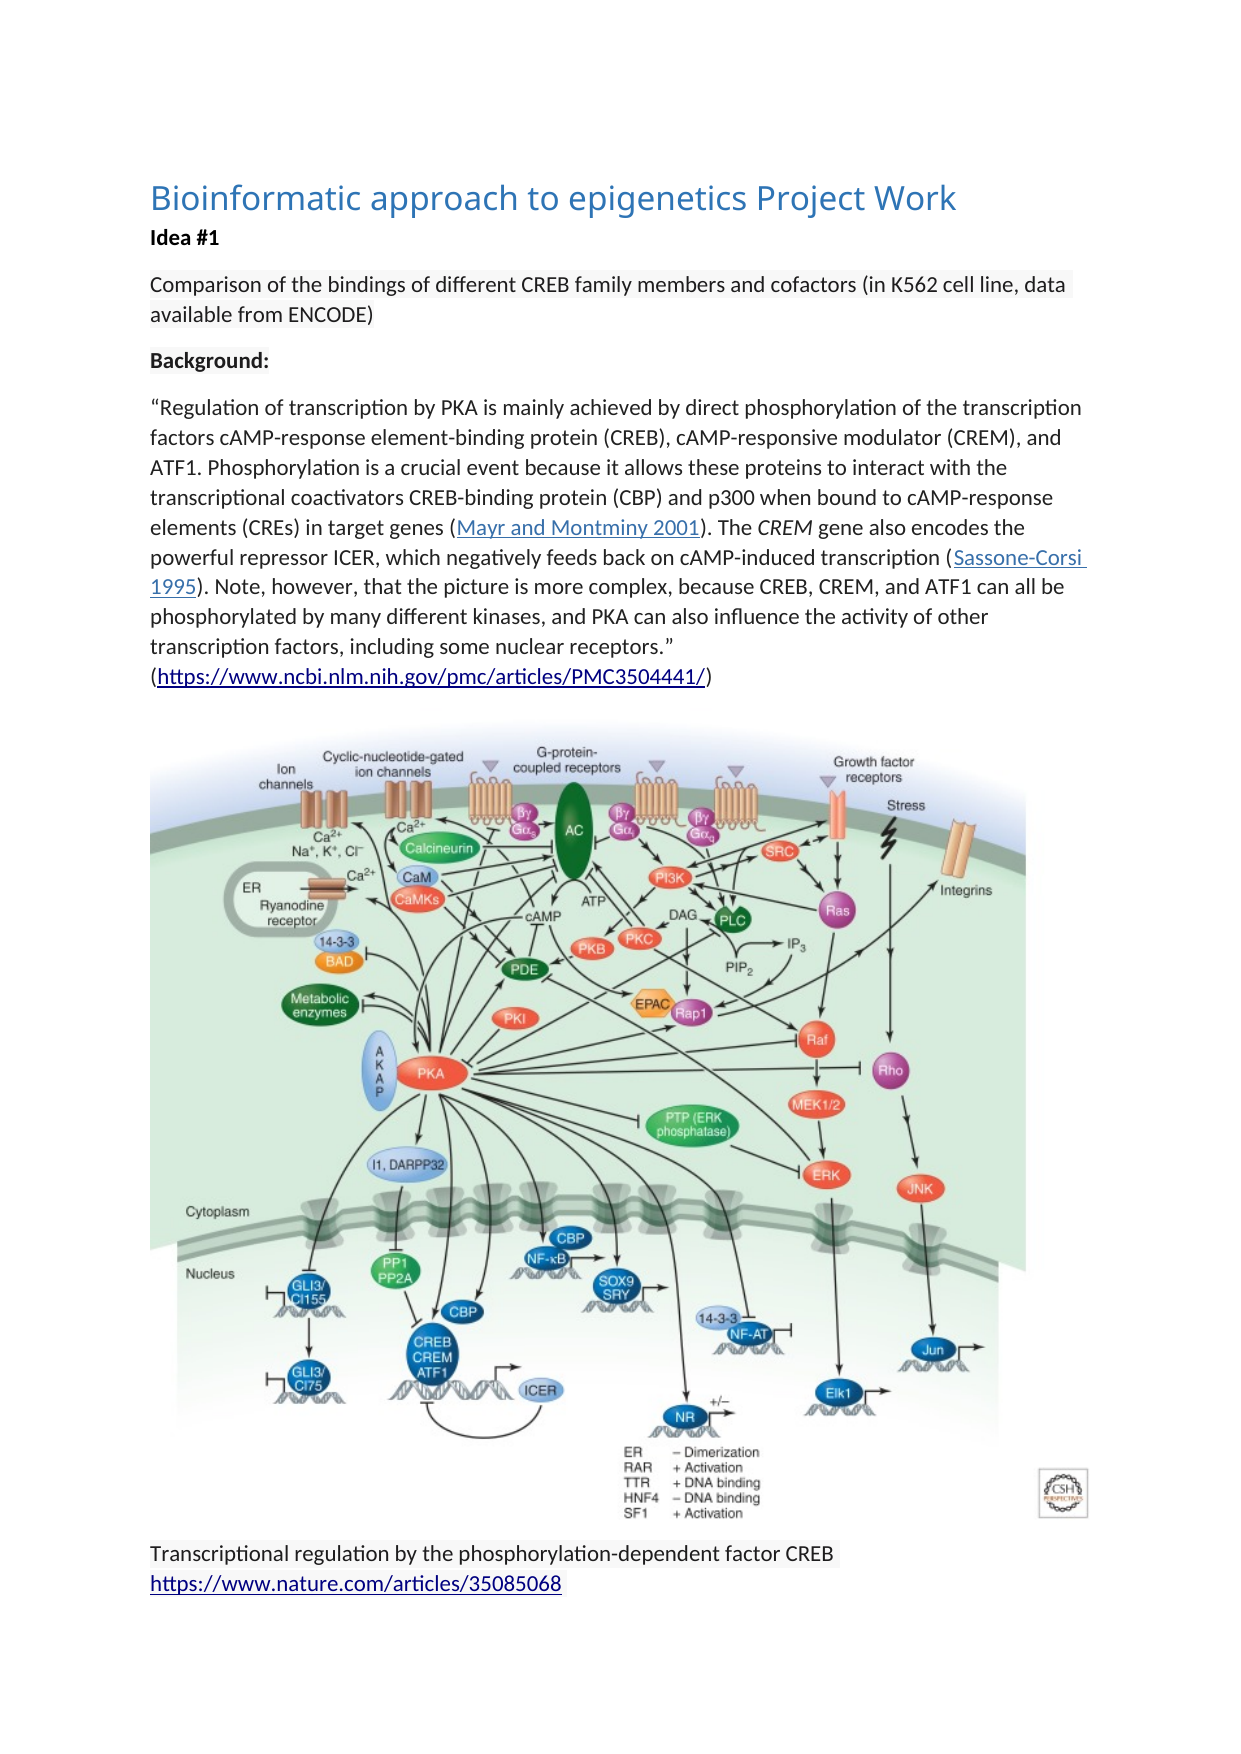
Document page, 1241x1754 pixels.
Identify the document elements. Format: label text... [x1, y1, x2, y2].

text Transcriptional regulation by the phosphorylation-dependent factor CREB https://www.nature.com/articles/35085068 [150, 1539, 1090, 1597]
text Comparison of the bindings of different CREB family members and cofactors (in K562 cell line, data available from ENCODE) [150, 270, 1090, 328]
text Idea #1 [150, 223, 1090, 252]
text Background: [150, 347, 1090, 374]
subtitle Bioinformatic approach to epigenetics Project Work [150, 175, 1090, 220]
text “Regulation of transcription by PKA is mainly achieved by direct phosphorylation of the transcription factors cAMP-response element-binding protein (CREB), cAMP-responsive modulator (CREM), and ATF1. Phosphorylation is a crucial event because it allows these proteins to interact with the transcriptional coactivators CREB-binding protein (CBP) and p300 when bound to cAMP-response elements (CREs) in target genes (Mayr and Montminy 2001). The CREM gene also encodes the powerful repressor ICER, which negatively feeds back on cAMP-induced transcription (Sassone-Corsi 1995). Note, however, that the picture is more complex, because CREB, CREM, and ATF1 can all be phosphorylated by many different kinases, and PKA can also influence the activity of other transcription factors, including some nuclear receptors.” (https://www.ncbi.nlm.nih.gov/pmc/articles/PMC3504441/) [150, 393, 1090, 690]
